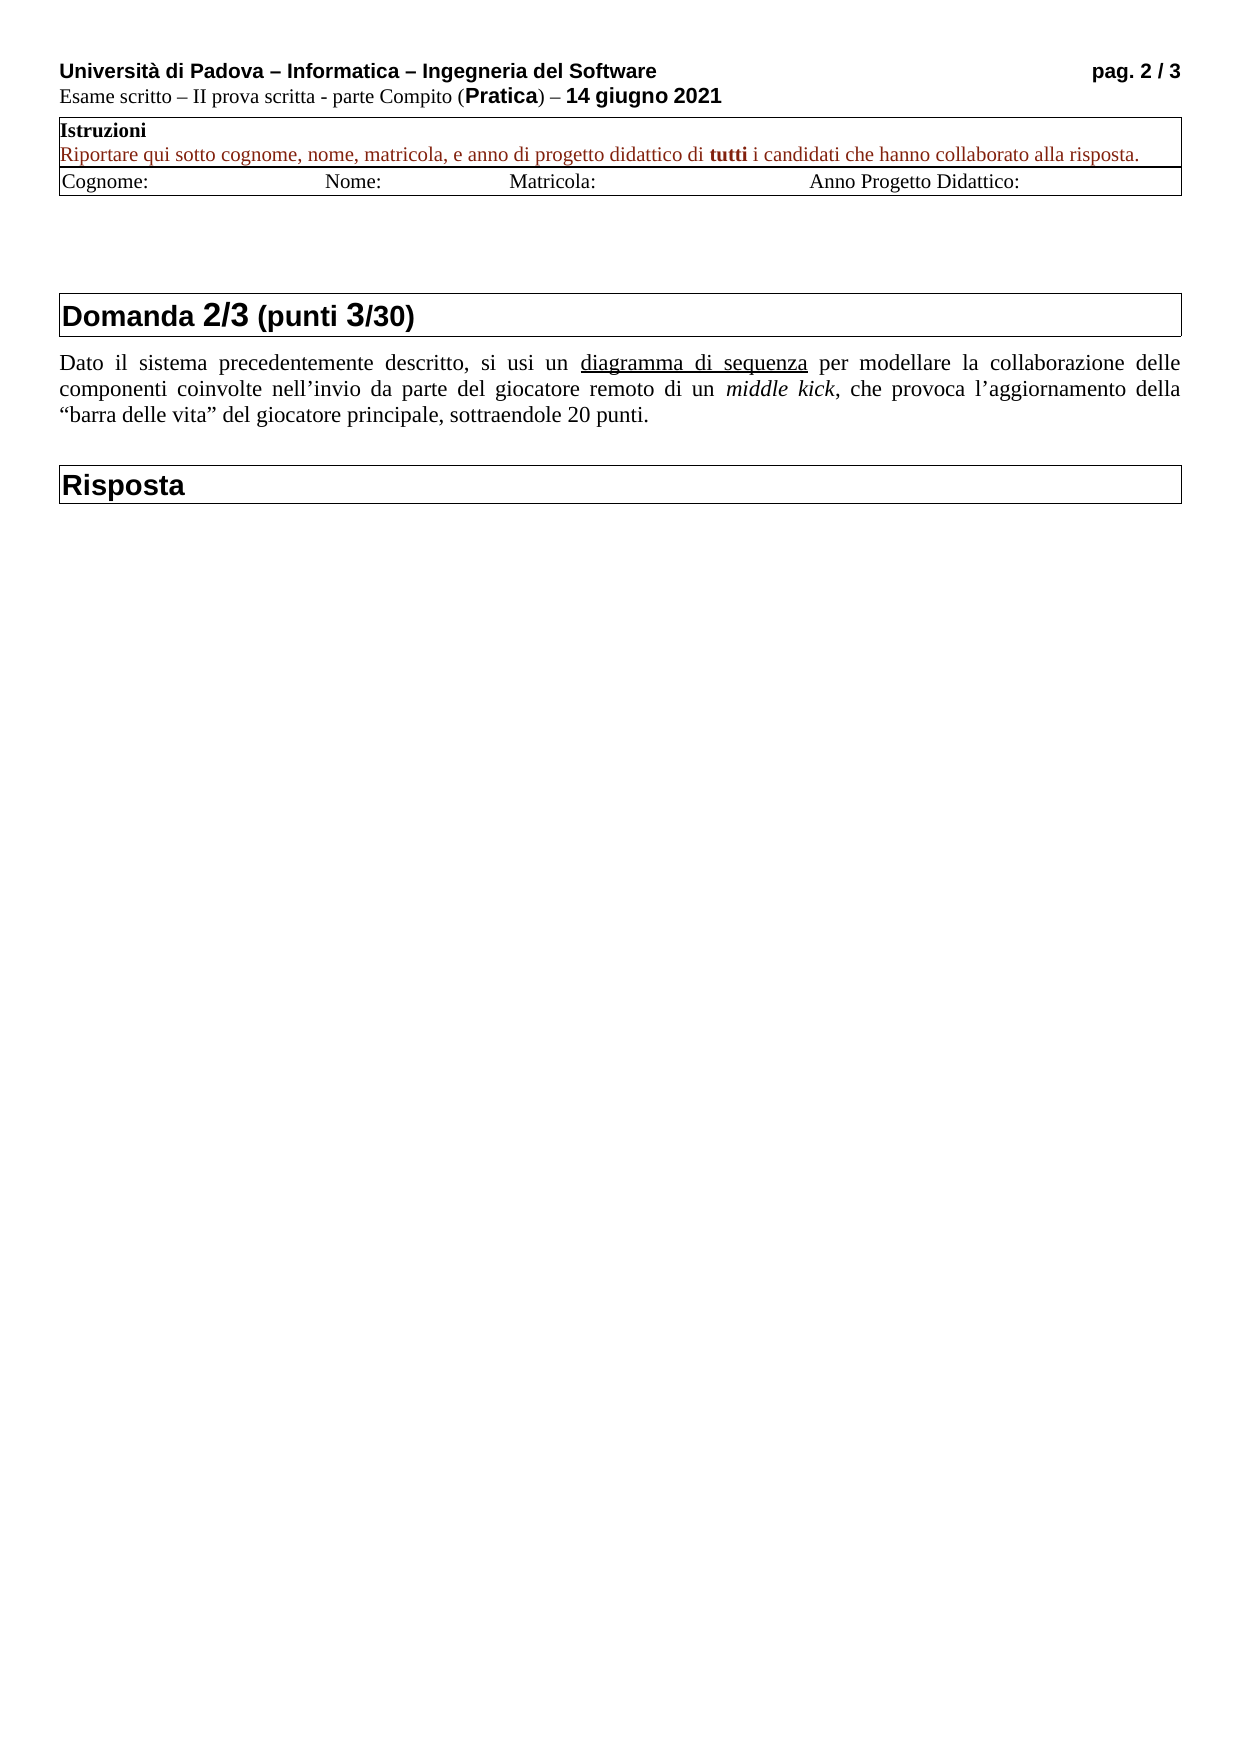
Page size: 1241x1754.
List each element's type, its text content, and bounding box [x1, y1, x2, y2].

text Dato il sistema precedentemente descritto, si usi un diagramma di sequenza per modellare la collaborazione delle componenti coinvolte nell’invio da parte del giocatore remoto di un middle kick, che provoca l’aggiornamento della “barra delle vita” del giocatore principale, sottraendole 20 punti. [59, 349, 1181, 428]
subtitle Risposta [60, 466, 1181, 503]
subtitle Domanda 2/3 (punti 3/30) [60, 294, 1181, 336]
